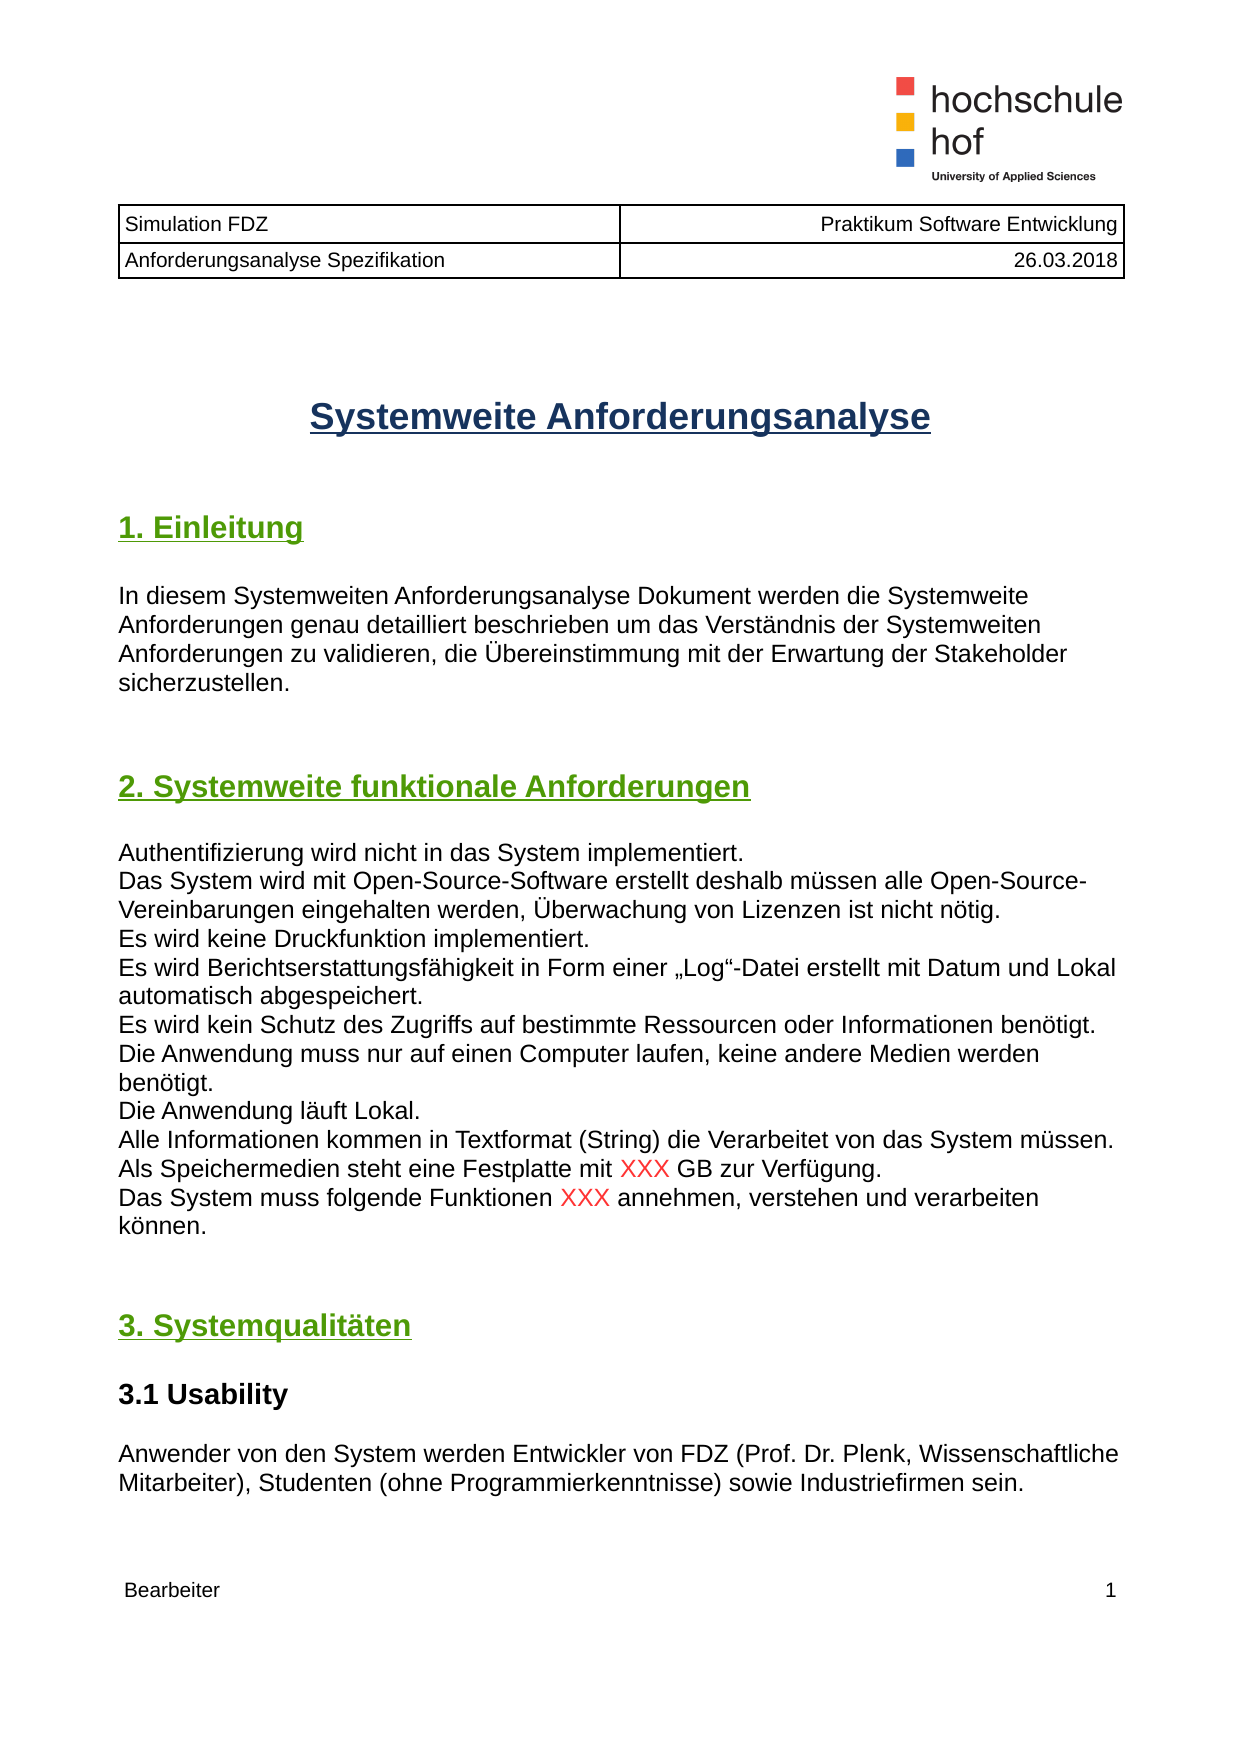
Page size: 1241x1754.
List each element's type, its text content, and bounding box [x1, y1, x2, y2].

text Systemweite Anforderungsanalyse [118, 394, 1122, 437]
text Authentifizierung wird nicht in das System implementiert. [118, 838, 1122, 866]
text Alle Informationen kommen in Textformat (String) die Verarbeitet von das System müssen. [118, 1125, 1122, 1154]
text Die Anwendung muss nur auf einen Computer laufen, keine andere Medien werden benötigt. [118, 1039, 1122, 1096]
text Das System muss folgende Funktionen XXX annehmen, verstehen und verarbeiten können. [118, 1183, 1122, 1240]
picture [896, 77, 1122, 182]
text Das System wird mit Open-Source-Software erstellt deshalb müssen alle Open-Source-Vereinbarungen eingehalten werden, Überwachung von Lizenzen ist nicht nötig. [118, 866, 1122, 924]
text 2. Systemweite funktionale Anforderungen [118, 768, 1122, 804]
text Anwender von den System werden Entwickler von FDZ (Prof. Dr. Plenk, Wissenschaftliche Mitarbeiter), Studenten (ohne Programmierkenntnisse) sowie Industriefirmen sein. [118, 1439, 1122, 1496]
text 3.1 Usability [118, 1377, 1122, 1410]
text 3. Systemqualitäten [118, 1307, 1122, 1343]
text In diesem Systemweiten Anforderungsanalyse Dokument werden die Systemweite Anforderungen genau detailliert beschrieben um das Verständnis der Systemweiten Anforderungen zu validieren, die Übereinstimmung mit der Erwartung der Stakeholder sicherzustellen. [118, 581, 1122, 696]
text Es wird Berichtserstattungsfähigkeit in Form einer „Log“-Datei erstellt mit Datum und Lokal automatisch abgespeichert. [118, 953, 1122, 1010]
text 1. Einleitung [118, 509, 1122, 545]
text Es wird kein Schutz des Zugriffs auf bestimmte Ressourcen oder Informationen benötigt. [118, 1010, 1122, 1039]
text Als Speichermedien steht eine Festplatte mit XXX GB zur Verfügung. [118, 1154, 1122, 1183]
text Die Anwendung läuft Lokal. [118, 1096, 1122, 1125]
text Es wird keine Druckfunktion implementiert. [118, 924, 1122, 953]
